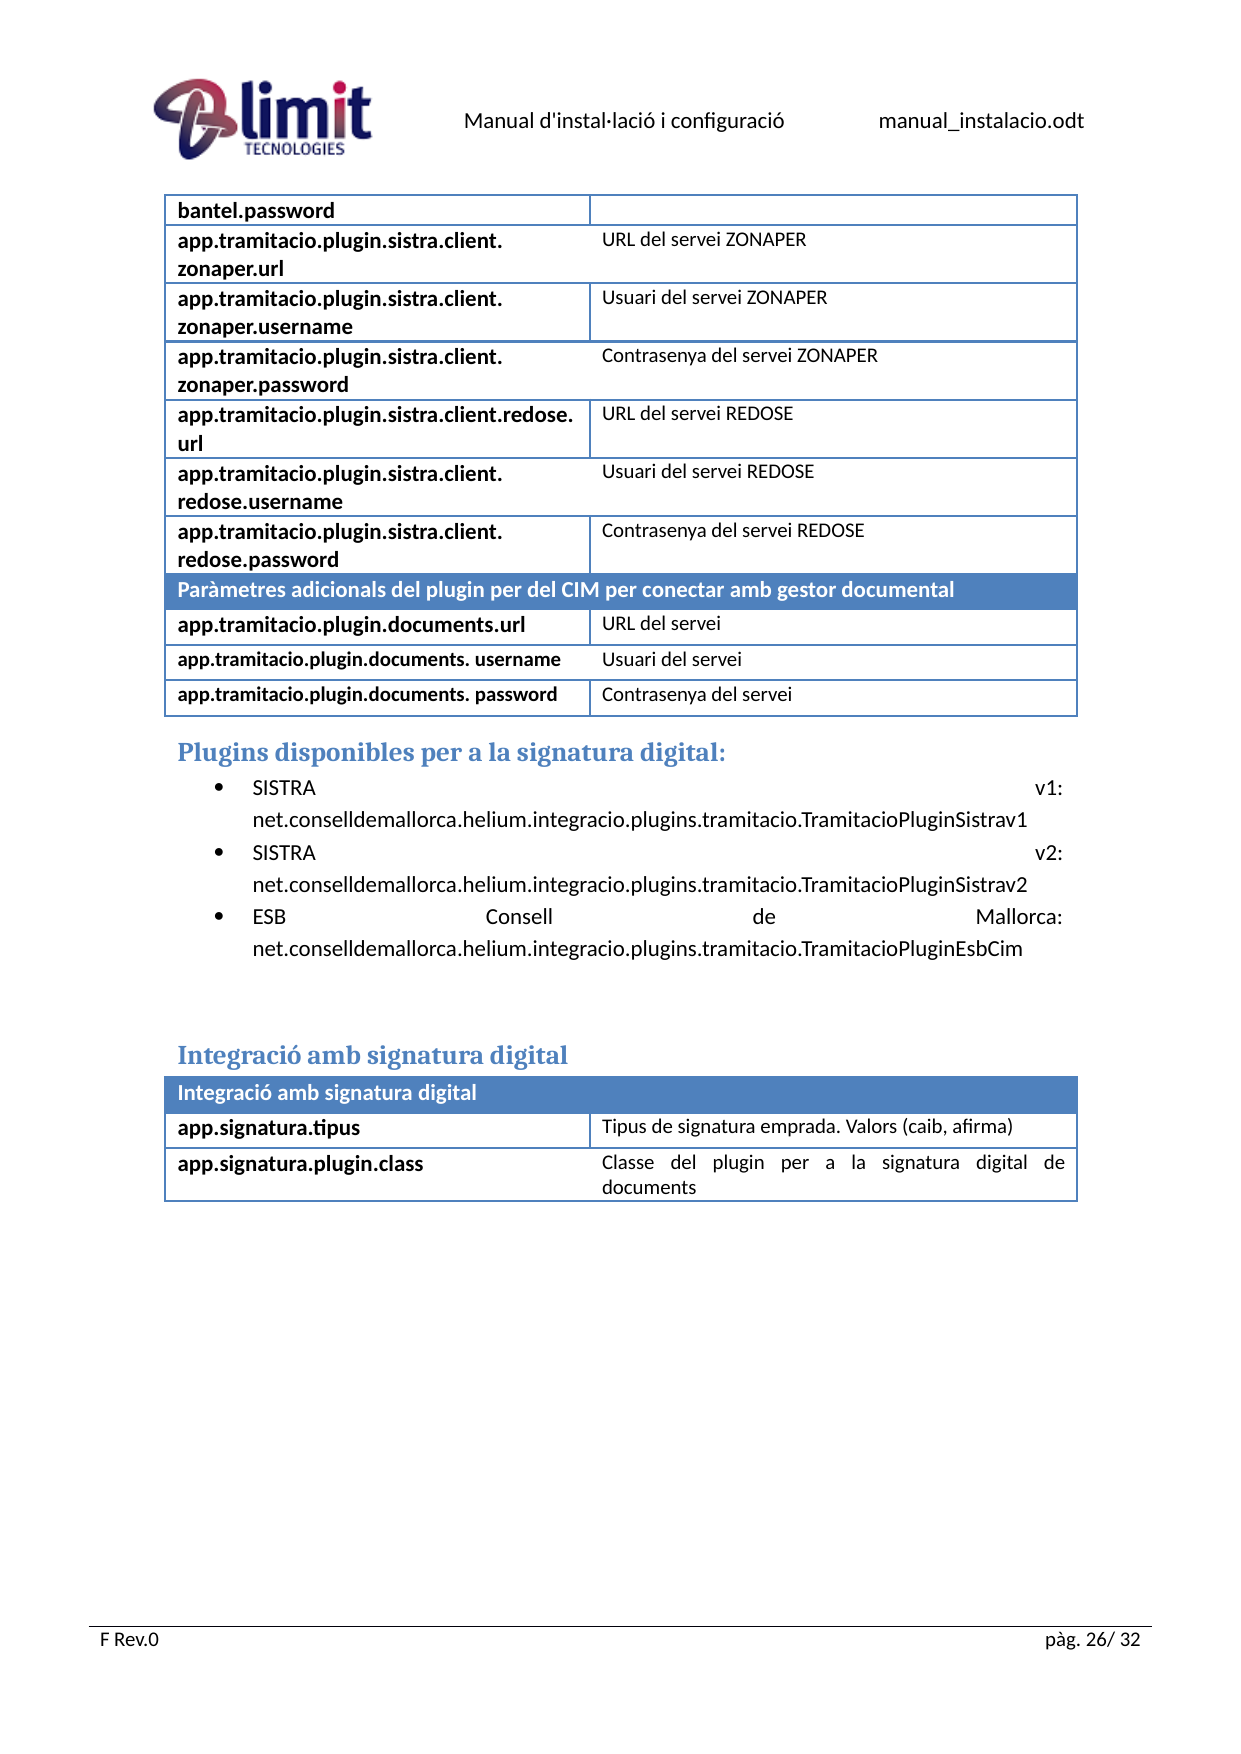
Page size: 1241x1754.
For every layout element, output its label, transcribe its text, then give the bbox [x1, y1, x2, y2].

table_cell app.tramitacio.plugin.sistra.client. zonaper.password [166, 343, 590, 398]
table_cell Usuari del servei REDOSE [590, 459, 1076, 515]
table_cell app.tramitacio.plugin.sistra.client. zonaper.url [166, 226, 590, 282]
table_cell Contrasenya del servei REDOSE [591, 517, 1076, 573]
table_cell app.signatura.plugin.class [166, 1149, 590, 1200]
table_cell app.signatura.tipus [166, 1114, 589, 1147]
table_cell URL del servei REDOSE [591, 401, 1076, 457]
table_header Integració amb signatura digital [166, 1078, 1076, 1111]
table_cell Contrasenya del servei [591, 681, 1076, 714]
list SISTRA v2: net.conselldemallorca.helium.integracio.plugins.tramitacio.TramitacioPluginSistrav2 [215, 838, 1063, 898]
list SISTRA v1: net.conselldemallorca.helium.integracio.plugins.tramitacio.TramitacioPluginSistrav1 [215, 773, 1063, 833]
table_cell Paràmetres adicionals del plugin per del CIM per conectar amb gestor documental [166, 575, 1076, 608]
list ESB Consell de Mallorca: net.conselldemallorca.helium.integracio.plugins.tramitacio.TramitacioPluginEsbCim [215, 902, 1063, 962]
table_cell app.tramitacio.plugin.documents. username [166, 646, 590, 679]
table_cell Usuari del servei [590, 646, 1076, 679]
picture [148, 73, 379, 166]
table_cell app.tramitacio.plugin.sistra.client. zonaper.username [166, 284, 589, 340]
table_cell URL del servei ZONAPER [590, 226, 1076, 282]
table_cell bantel.password [166, 196, 589, 224]
table_cell Classe del plugin per a la signatura digital de documents [590, 1149, 1076, 1200]
table_cell URL del servei [591, 610, 1076, 644]
table_cell [591, 196, 1076, 224]
table_cell app.tramitacio.plugin.sistra.client.redose.url [166, 401, 589, 457]
table_cell Tipus de signatura emprada. Valors (caib, afirma) [591, 1114, 1076, 1147]
table_cell app.tramitacio.plugin.sistra.client. redose.password [166, 517, 589, 573]
table_cell Contrasenya del servei ZONAPER [590, 343, 1076, 398]
subtitle Plugins disponibles per a la signatura digital: [177, 737, 1063, 769]
table_cell app.tramitacio.plugin.documents.url [166, 610, 589, 644]
table_cell Usuari del servei ZONAPER [591, 284, 1076, 340]
table_cell app.tramitacio.plugin.documents. password [166, 681, 589, 714]
subtitle Integració amb signatura digital [177, 1040, 1063, 1071]
table_cell app.tramitacio.plugin.sistra.client. redose.username [166, 459, 590, 515]
